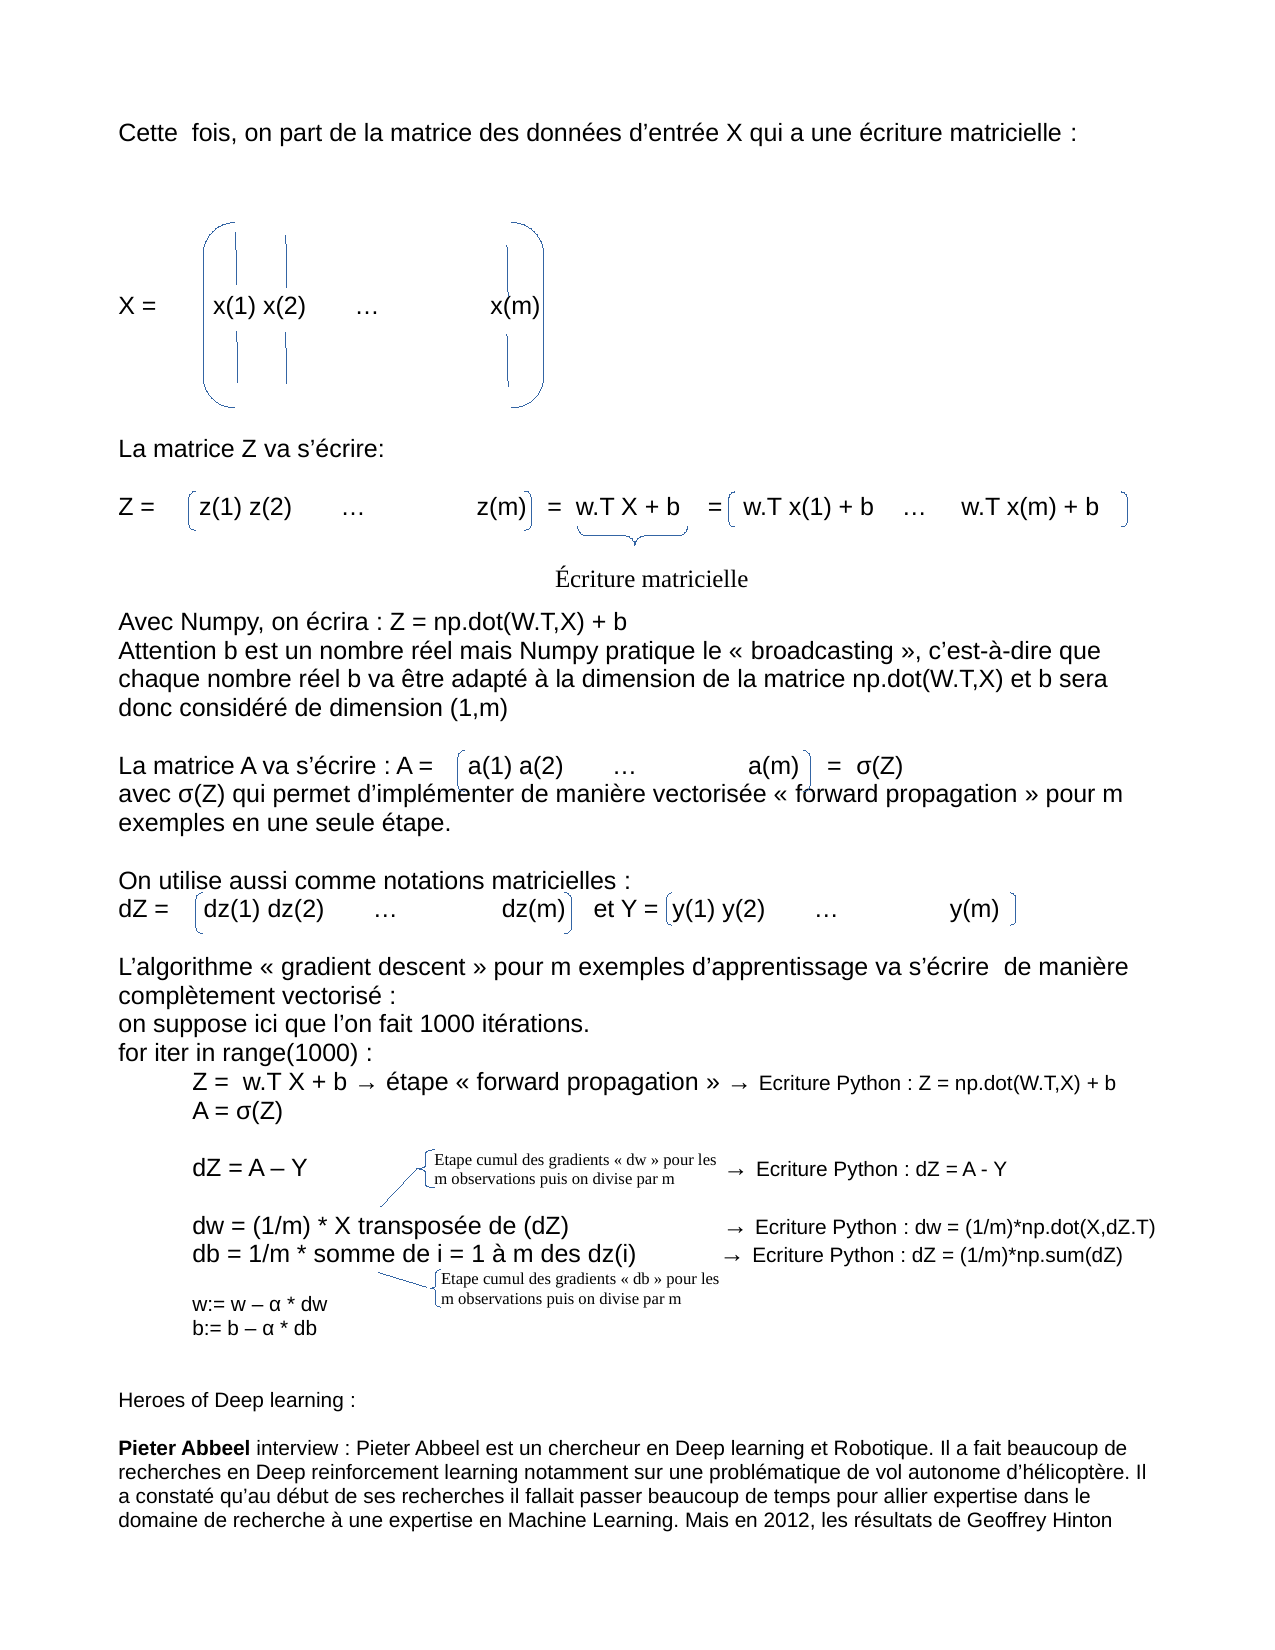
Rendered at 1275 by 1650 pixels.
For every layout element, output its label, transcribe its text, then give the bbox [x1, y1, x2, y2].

text Heroes of Deep learning : [118, 1388, 1157, 1412]
text Avec Numpy, on écrira : Z = np.dot(W.T,X) + b [118, 607, 1157, 636]
text Attention b est un nombre réel mais Numpy pratique le « broadcasting », c’est-à-dire que chaque nombre réel b va être adapté à la dimension de la matrice np.dot(W.T,X) et b sera donc considéré de dimension (1,m) [118, 636, 1157, 722]
text b:= b – α * db [118, 1316, 1157, 1340]
text Z = w.T X + b → étape « forward propagation » → Ecriture Python : Z = np.dot(W.T,X) + b [118, 1067, 1157, 1096]
text Cette fois, on part de la matrice des données d’entrée X qui a une écriture matricielle : [118, 118, 1157, 147]
text La matrice A va s’écrire : A = a(1) a(2) … a(m) = σ(Z) [118, 751, 1157, 779]
text dw = (1/m) * X transposée de (dZ) → Ecriture Python : dw = (1/m)*np.dot(X,dZ.T) [118, 1211, 1157, 1239]
text On utilise aussi comme notations matricielles : [118, 866, 1157, 894]
text [544, 291, 1157, 319]
text Pieter Abbeel interview : Pieter Abbeel est un chercheur en Deep learning et Robotique. Il a fait beaucoup de recherches en Deep reinforcement learning notamment sur une problématique de vol autonome d’hélicoptère. Il a constaté qu’au début de ses recherches il fallait passer beaucoup de temps pour allier expertise dans le domaine de recherche à une expertise en Machine Learning. Mais en 2012, les résultats de Geoffrey Hinton [118, 1436, 1157, 1532]
text dZ = dz(1) dz(2) … dz(m) et Y = y(1) y(2) … y(m) [118, 894, 1157, 923]
text for iter in range(1000) : [118, 1038, 1157, 1067]
text x(1) x(2) … x(m) [204, 291, 543, 319]
text A = σ(Z) [118, 1096, 1157, 1124]
text on suppose ici que l’on fait 1000 itérations. [118, 1009, 1157, 1038]
text avec σ(Z) qui permet d’implémenter de manière vectorisée « forward propagation » pour m exemples en une seule étape. [118, 779, 1157, 837]
text La matrice Z va s’écrire: [118, 434, 1157, 463]
text db = 1/m * somme de i = 1 à m des dz(i) → Ecriture Python : dZ = (1/m)*np.sum(dZ) [118, 1239, 1157, 1268]
text w:= w – α * dw [118, 1292, 1157, 1316]
text dZ = A – Y → Ecriture Python : dZ = A - Y [118, 1153, 1157, 1182]
text L’algorithme « gradient descent » pour m exemples d’apprentissage va s’écrire de manière complètement vectorisé : [118, 952, 1157, 1009]
text Z = z(1) z(2) … z(m) = w.T X + b = w.T x(1) + b … w.T x(m) + b [118, 492, 1157, 521]
text X = [118, 291, 203, 319]
